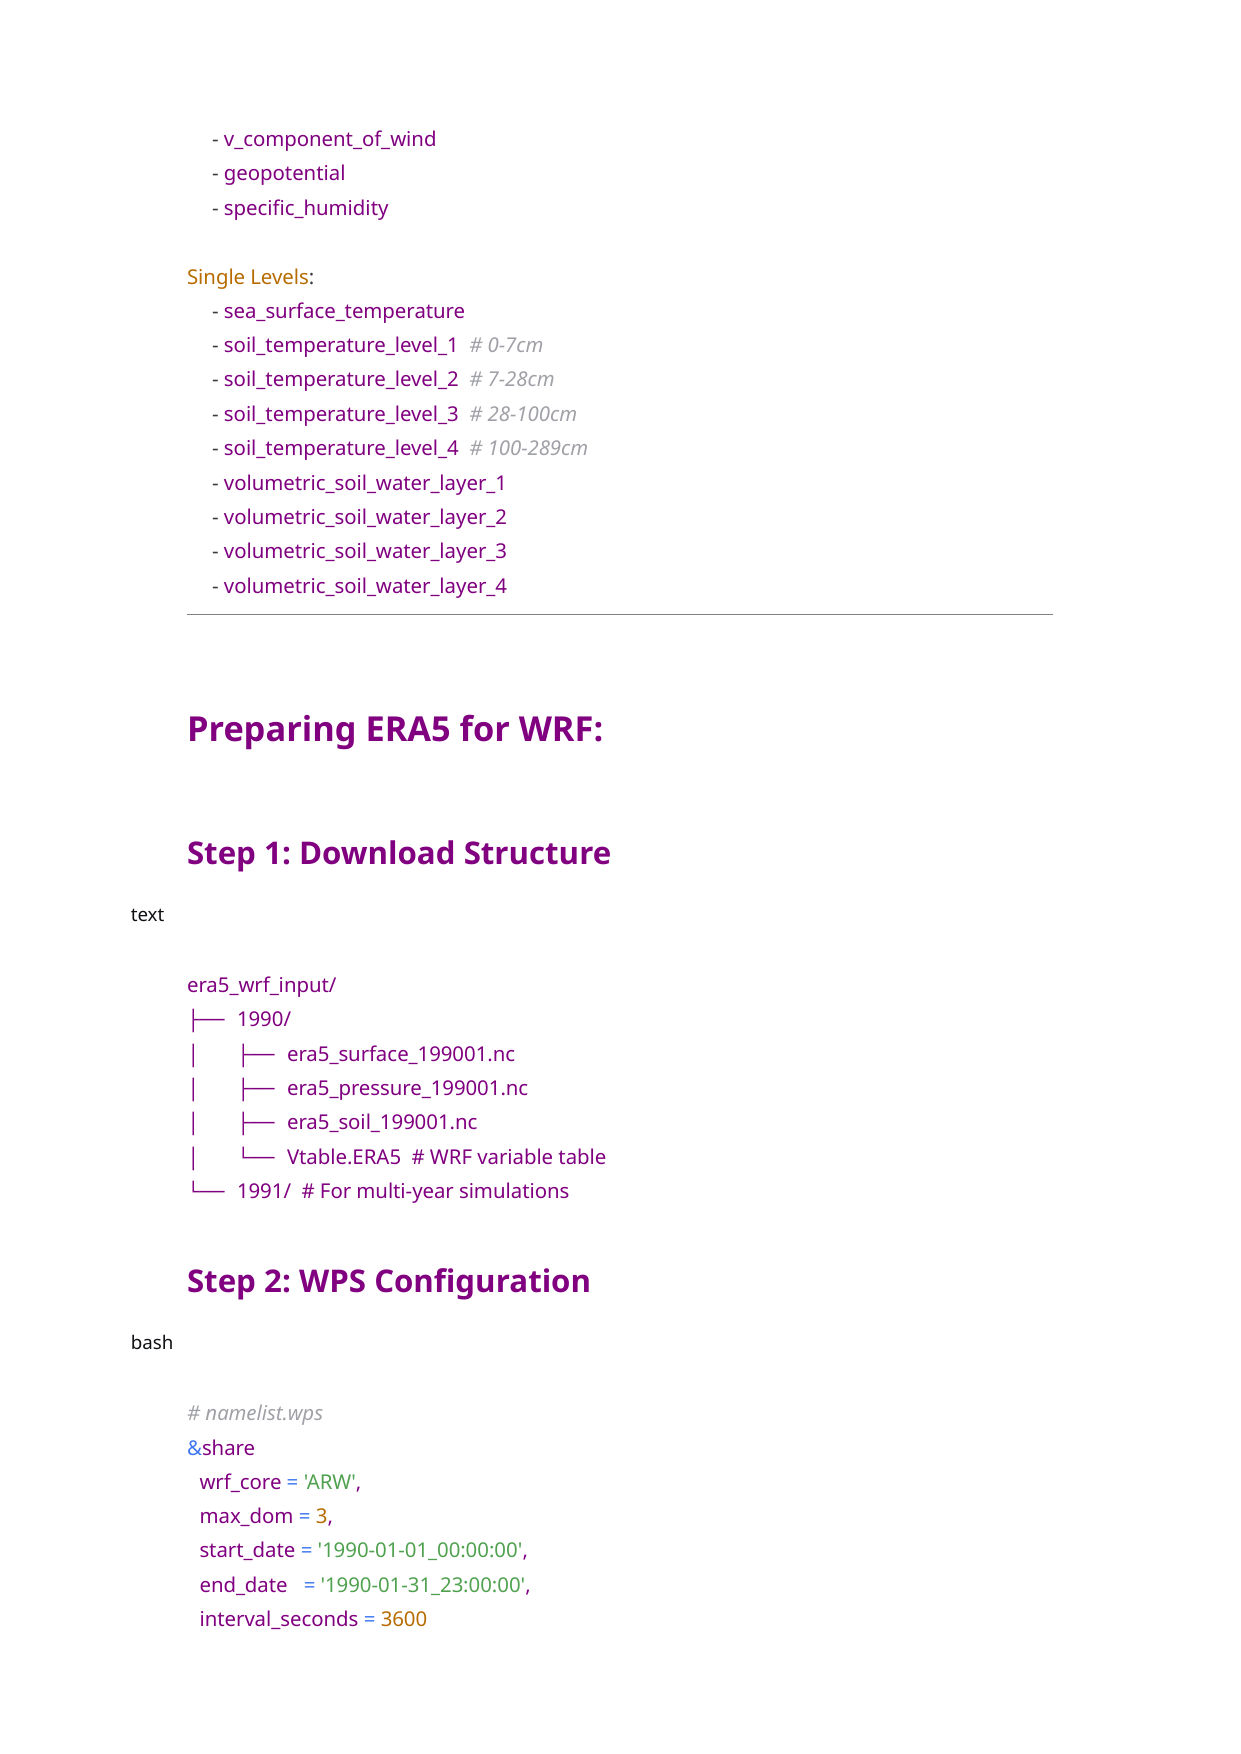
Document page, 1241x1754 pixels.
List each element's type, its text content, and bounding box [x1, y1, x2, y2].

text │ ├── era5_soil_199001.nc [187, 1102, 1053, 1136]
text - soil_temperature_level_4 # 100-289cm [187, 427, 1053, 462]
text - geopotential [187, 152, 1053, 187]
text │ ├── era5_surface_199001.nc [187, 1033, 1053, 1067]
text - v_component_of_wind [187, 118, 1053, 152]
text start_date = '1990-01-01_00:00:00', [187, 1530, 1053, 1564]
text - soil_temperature_level_3 # 28-100cm [187, 393, 1053, 427]
subtitle Step 2: WPS Configuration [187, 1255, 1053, 1302]
text Single Levels: [187, 256, 1053, 290]
text - soil_temperature_level_1 # 0-7cm [187, 324, 1053, 359]
text └── 1991/ # For multi-year simulations [187, 1170, 1053, 1205]
text wrf_core = 'ARW', [187, 1461, 1053, 1495]
text - volumetric_soil_water_layer_2 [187, 496, 1053, 531]
text - sea_surface_temperature [187, 290, 1053, 324]
text era5_wrf_input/ [187, 964, 1053, 998]
text end_date = '1990-01-31_23:00:00', [187, 1564, 1053, 1598]
text bash [131, 1327, 1053, 1355]
text - volumetric_soil_water_layer_4 [187, 565, 1053, 599]
text text [131, 898, 1053, 927]
text - specific_humidity [187, 187, 1053, 221]
text │ ├── era5_pressure_199001.nc [187, 1067, 1053, 1102]
subtitle Preparing ERA5 for WRF: [187, 702, 1053, 752]
text - volumetric_soil_water_layer_1 [187, 462, 1053, 496]
text - soil_temperature_level_2 # 7-28cm [187, 359, 1053, 393]
text # namelist.wps [187, 1392, 1053, 1427]
text max_dom = 3, [187, 1495, 1053, 1530]
text ├── 1990/ [187, 998, 1053, 1033]
text interval_seconds = 3600 [187, 1598, 1053, 1633]
text &share [187, 1427, 1053, 1461]
text │ └── Vtable.ERA5 # WRF variable table [187, 1136, 1053, 1170]
text - volumetric_soil_water_layer_3 [187, 531, 1053, 565]
subtitle Step 1: Download Structure [187, 827, 1053, 873]
